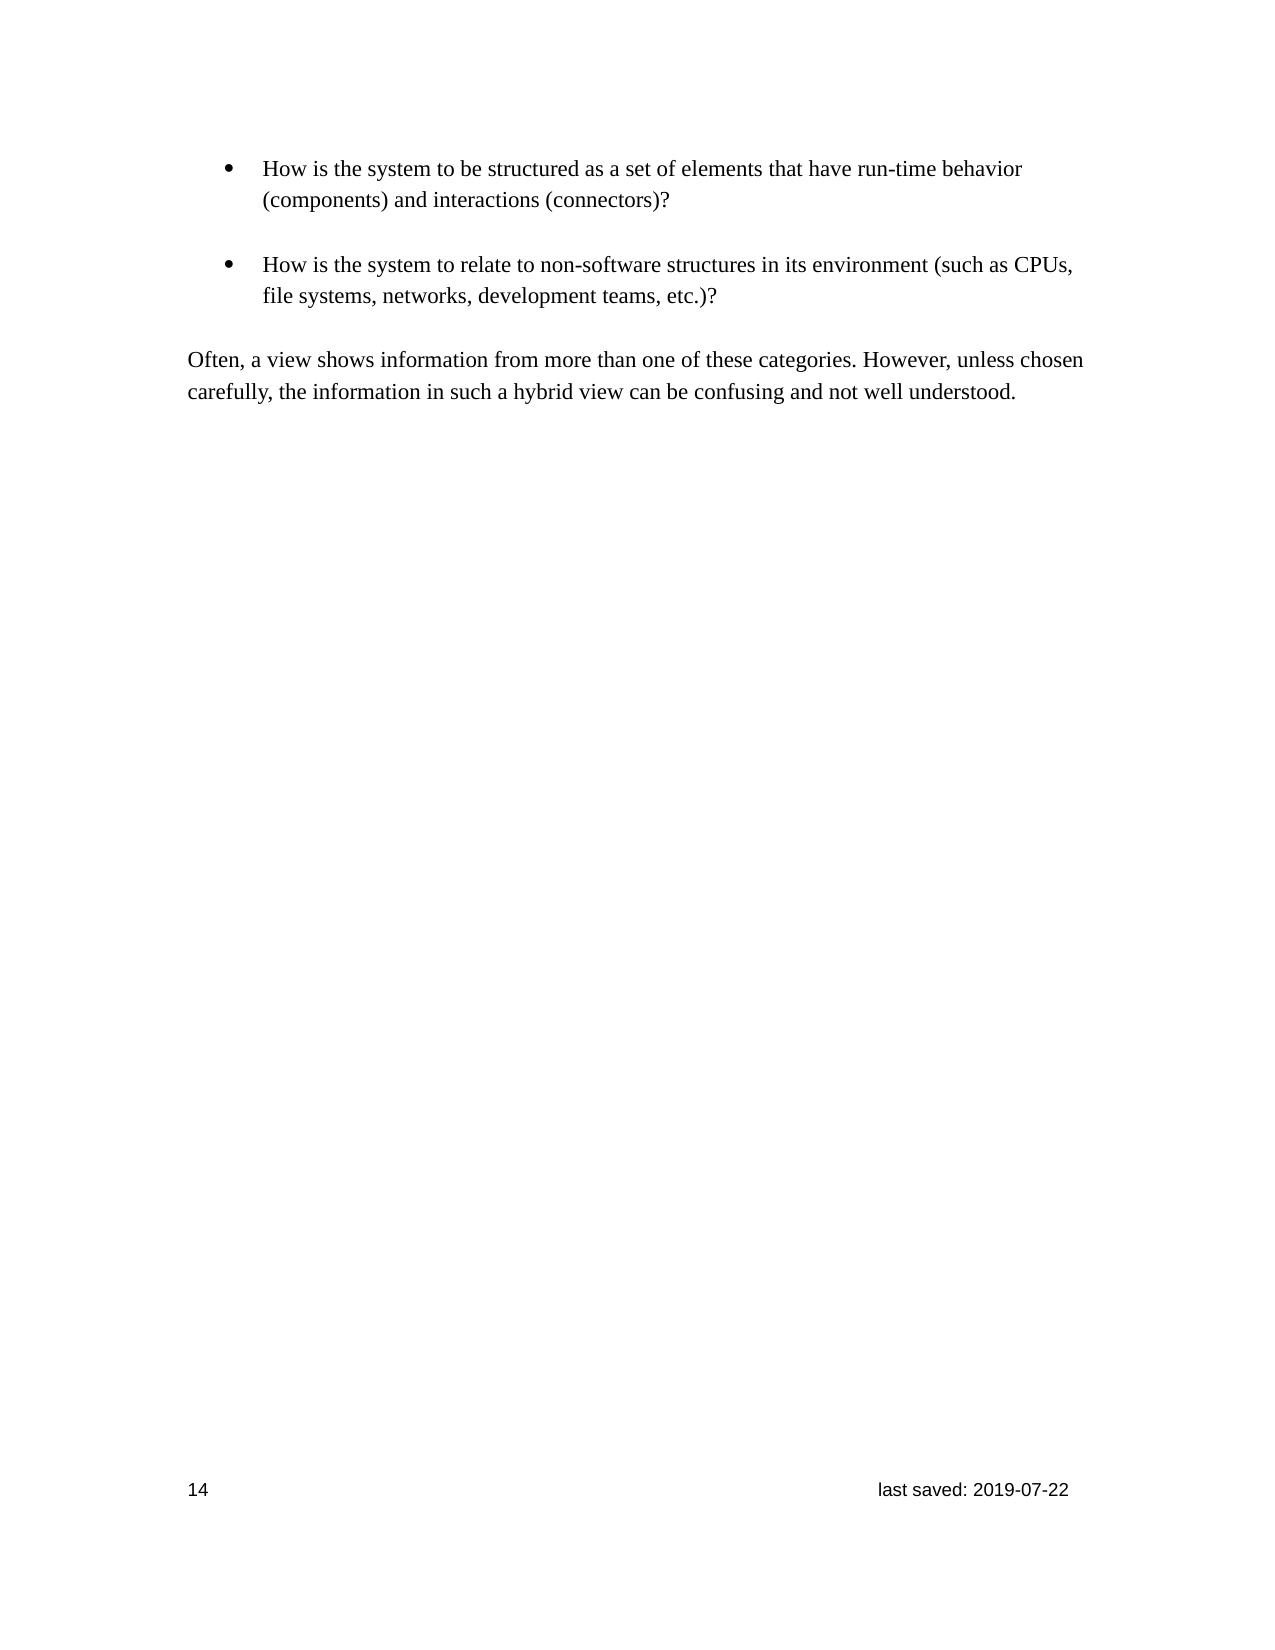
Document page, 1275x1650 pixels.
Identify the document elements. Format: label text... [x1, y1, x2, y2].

text Often, a view shows information from more than one of these categories. However, unless chosen carefully, the information in such a hybrid view can be confusing and not well understood. [187, 342, 1087, 404]
list How is the system to be structured as a set of elements that have run-time behavior (components) and interactions (connectors)? [225, 150, 1087, 212]
list How is the system to relate to non-software structures in its environment (such as CPUs, file systems, networks, development teams, etc.)? [225, 246, 1087, 308]
